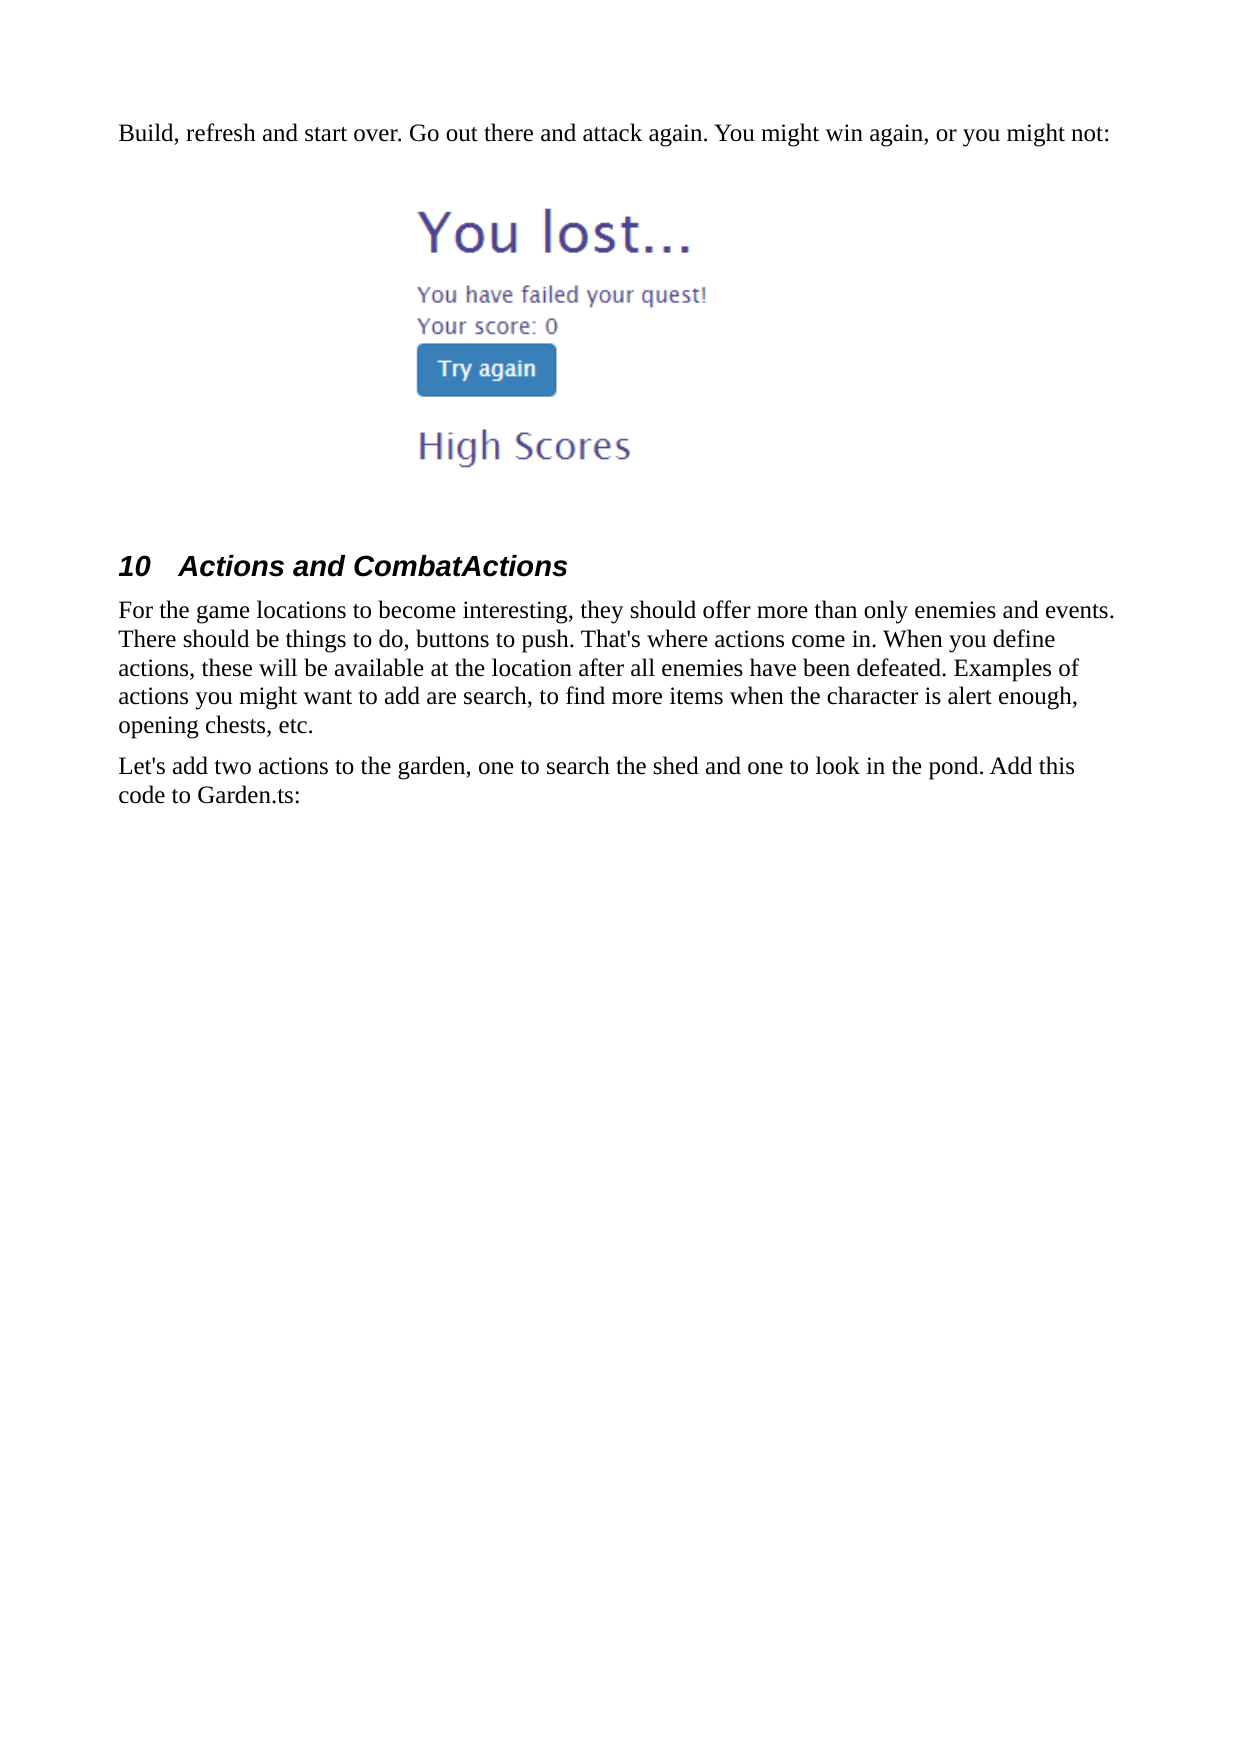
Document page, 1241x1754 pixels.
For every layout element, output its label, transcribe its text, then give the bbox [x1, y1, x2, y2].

text Let's add two actions to the garden, one to search the shed and one to look in the pond. Add this code to Garden.ts: [118, 751, 1122, 809]
subtitle Actions and CombatActions [118, 549, 1122, 583]
picture [386, 159, 854, 483]
text For the game locations to become interesting, they should offer more than only enemies and events. There should be things to do, buttons to push. That's where actions come in. When you define actions, these will be available at the location after all enemies have been defeated. Examples of actions you might want to add are search, to find more items when the character is alert enough, opening chests, etc. [118, 595, 1122, 739]
text Build, refresh and start over. Go out there and attack again. You might win again, or you might not: [118, 118, 1122, 147]
